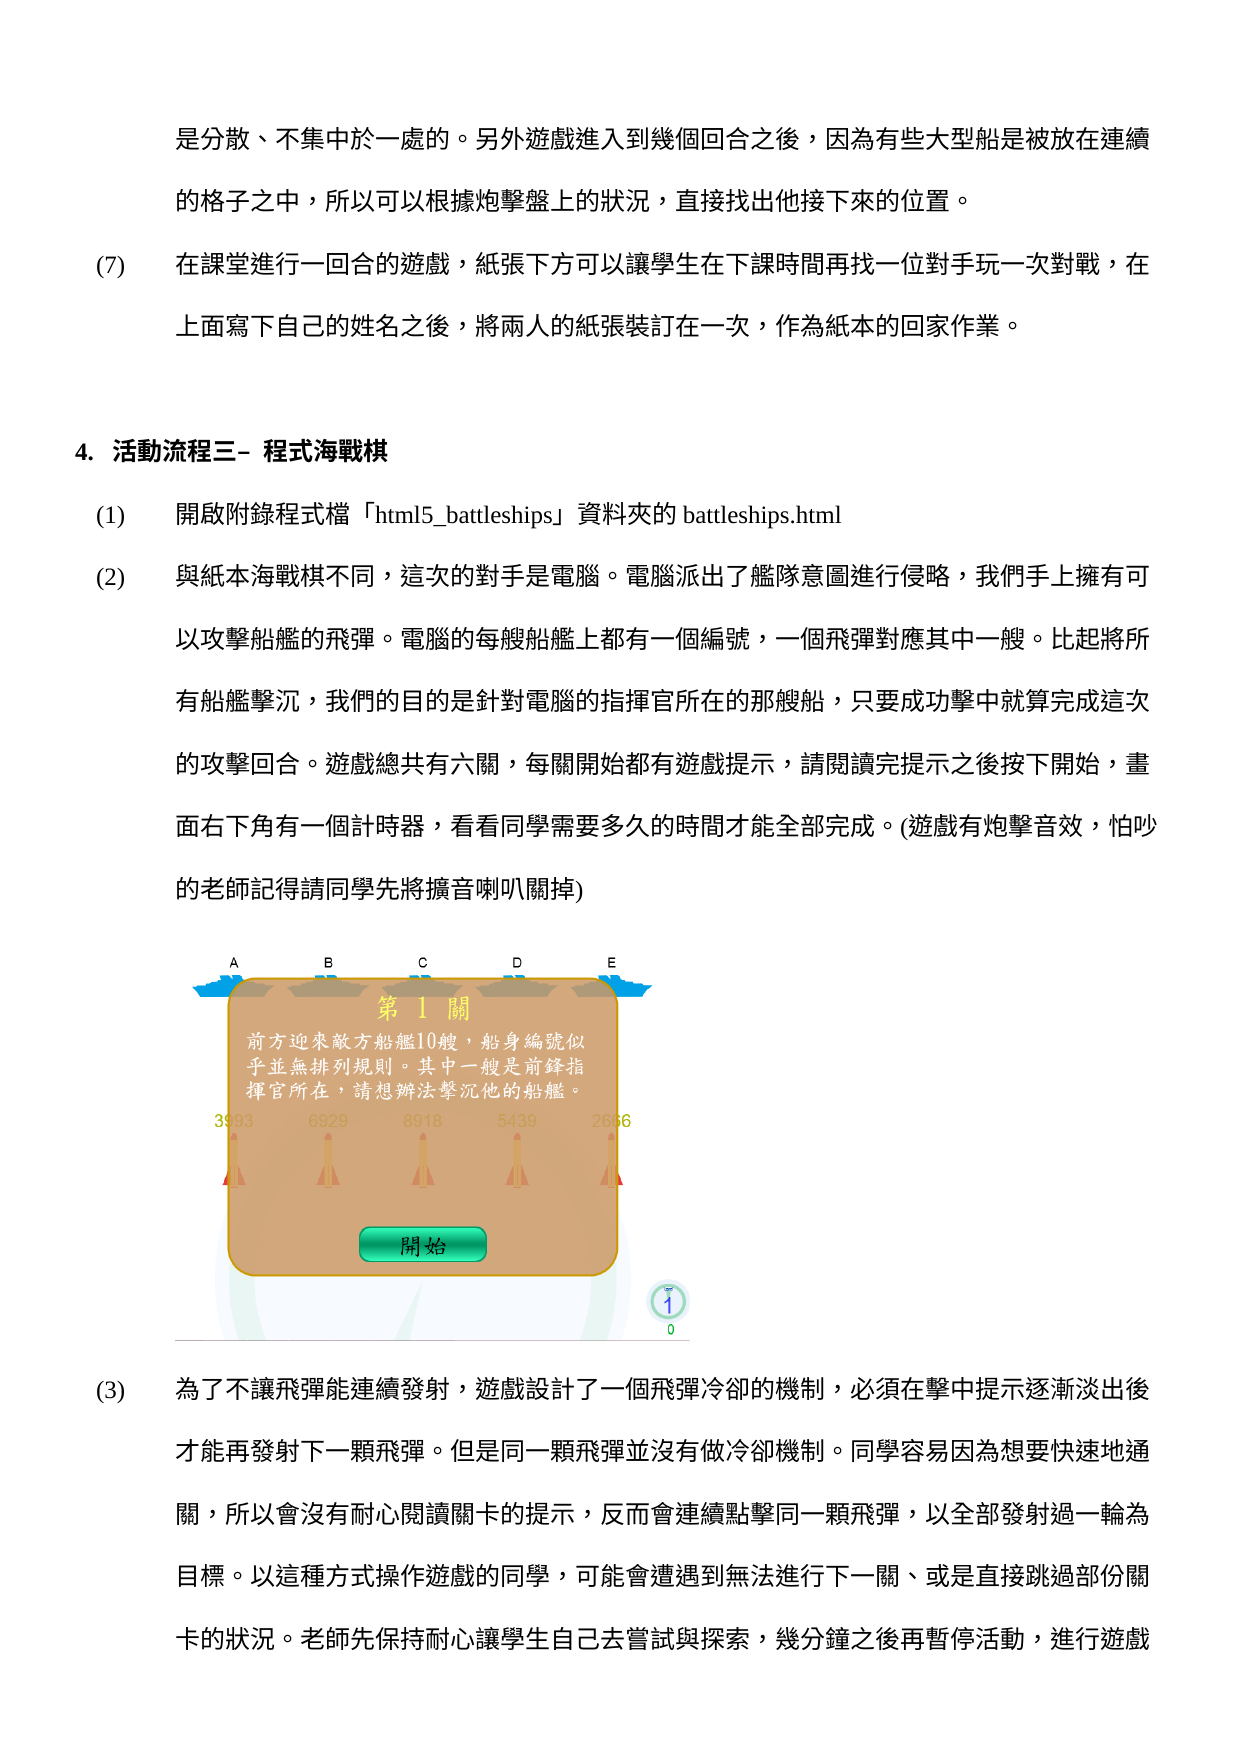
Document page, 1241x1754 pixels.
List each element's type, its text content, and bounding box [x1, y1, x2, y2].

list 活動流程三– 程式海戰棋 [75, 408, 1165, 471]
list 開啟附錄程式檔「html5_battleships」資料夾的battleships.html [125, 471, 1165, 533]
list 為了不讓飛彈能連續發射，遊戲設計了一個飛彈冷卻的機制，必須在擊中提示逐漸淡出後才能再發射下一顆飛彈。但是同一顆飛彈並沒有做冷卻機制。同學容易因為想要快速地通關，所以會沒有耐心閱讀關卡的提示，反而會連續點擊同一顆飛彈，以全部發射過一輪為目標。以這種方式操作遊戲的同學，可能會遭遇到無法進行下一關、或是直接跳過部份關卡的狀況。老師先保持耐心讓學生自己去嘗試與探索，幾分鐘之後再暫停活動，進行遊戲 [125, 1346, 1165, 1658]
list 在課堂進行一回合的遊戲，紙張下方可以讓學生在下課時間再找一位對手玩一次對戰，在上面寫下自己的姓名之後，將兩人的紙張裝訂在一次，作為紙本的回家作業。 [125, 221, 1165, 346]
list 與紙本海戰棋不同，這次的對手是電腦。電腦派出了艦隊意圖進行侵略，我們手上擁有可以攻擊船艦的飛彈。電腦的每艘船艦上都有一個編號，一個飛彈對應其中一艘。比起將所有船艦擊沉，我們的目的是針對電腦的指揮官所在的那艘船，只要成功擊中就算完成這次的攻擊回合。遊戲總共有六關，每關開始都有遊戲提示，請閱讀完提示之後按下開始，畫面右下角有一個計時器，看看同學需要多久的時間才能全部完成。(遊戲有炮擊音效，怕吵的老師記得請同學先將擴音喇叭關掉) [125, 533, 1165, 1346]
list 是分散、不集中於一處的。另外遊戲進入到幾個回合之後，因為有些大型船是被放在連續的格子之中，所以可以根據炮擊盤上的狀況，直接找出他接下來的位置。 [125, 96, 1165, 221]
